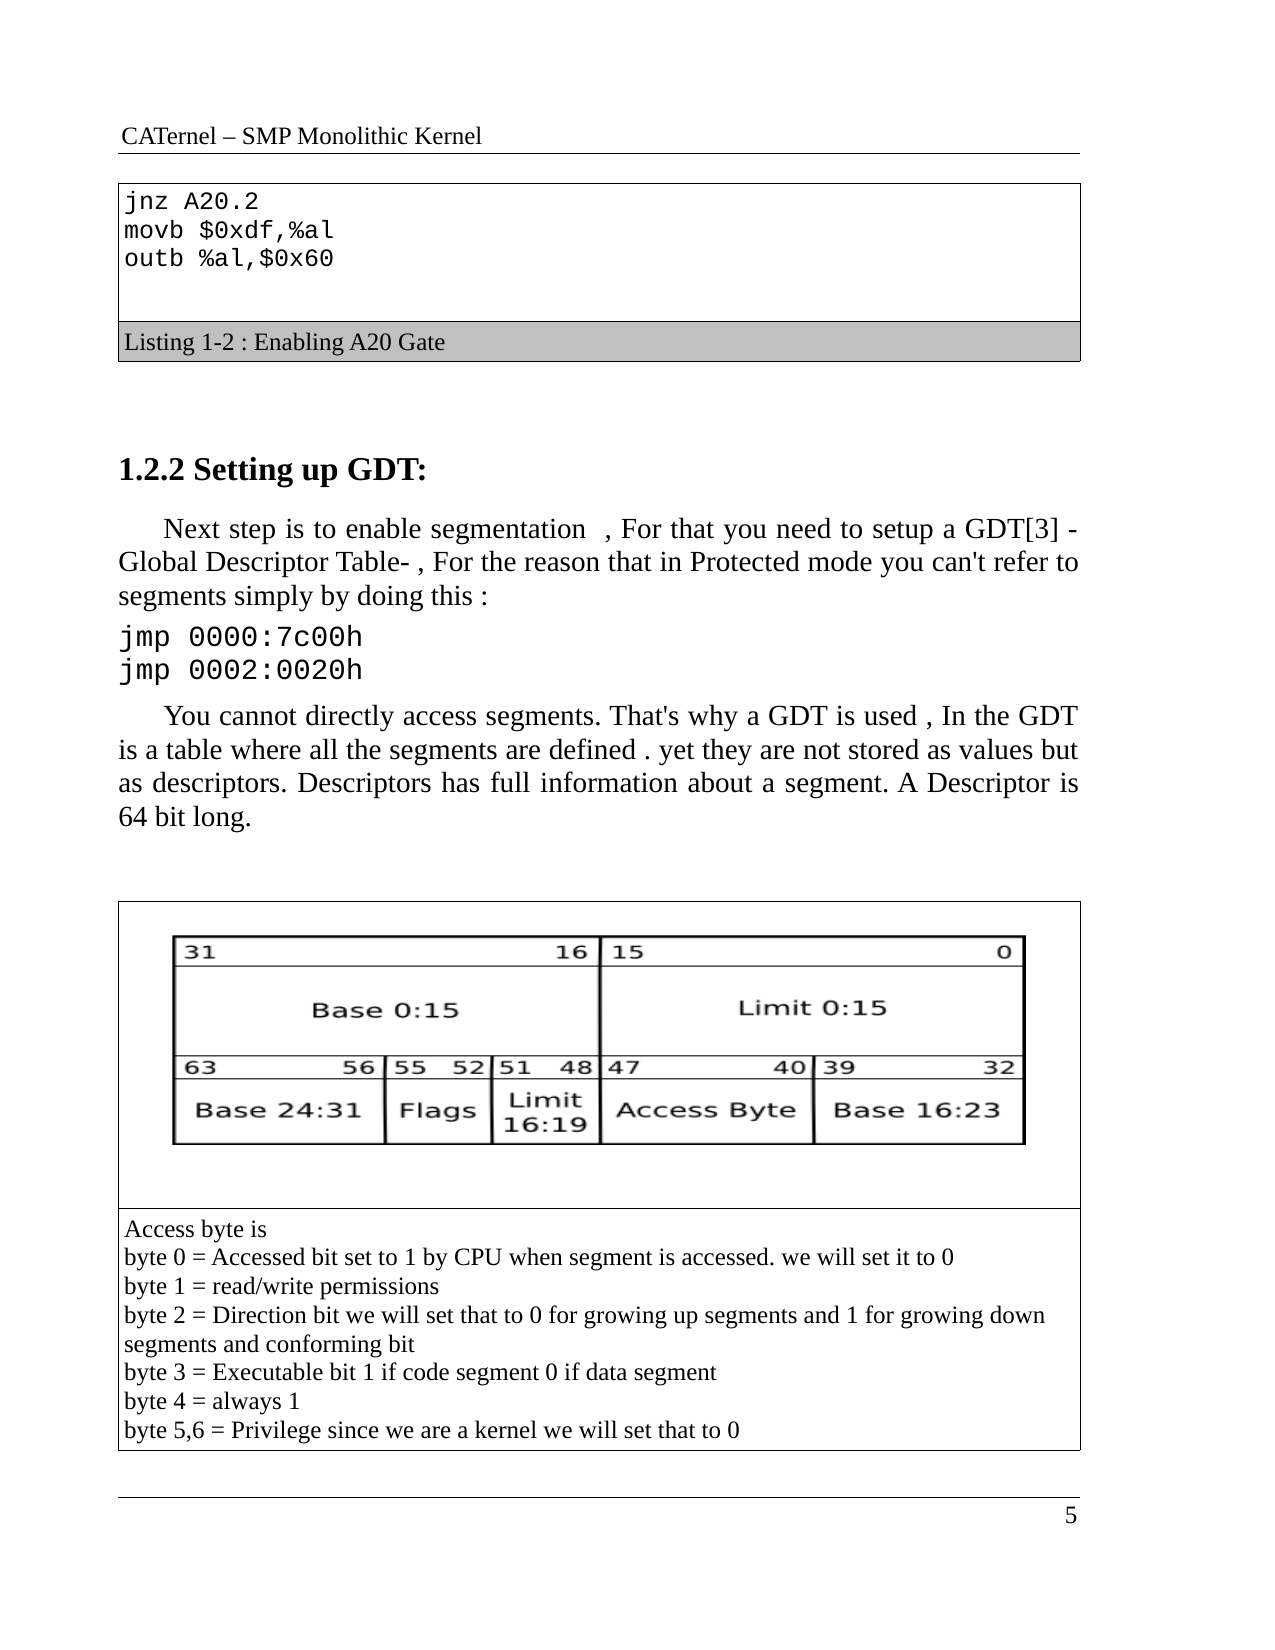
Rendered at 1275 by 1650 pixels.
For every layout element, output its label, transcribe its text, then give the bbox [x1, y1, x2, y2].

table_header jnz A20.2 movb $0xdf,%al outb %al,$0x60 [119, 184, 1080, 321]
picture [172, 935, 1026, 1145]
table_header [119, 902, 1080, 1208]
text You cannot directly access segments. That's why a GDT is used , In the GDT is a table where all the segments are defined . yet they are not stored as values but as descriptors. Descriptors has full information about a segment. A Descriptor is 64 bit long. [118, 698, 1080, 833]
text 1.2.2 Setting up GDT: [118, 449, 1080, 488]
table_cell Listing 1-2 : Enabling A20 Gate [119, 322, 1080, 361]
table_cell Access byte is byte 0 = Accessed bit set to 1 by CPU when segment is accessed. we will set it to 0 byte 1 = read/write permissions byte 2 = Direction bit we will set that to 0 for growing up segments and 1 for growing down segments and conforming bit byte 3 = Executable bit 1 if code segment 0 if data segment byte 4 = always 1 byte 5,6 = Privilege since we are a kernel we will set that to 0 [119, 1209, 1080, 1449]
text jmp 0002:0020h [118, 655, 1080, 688]
text jmp 0000:7c00h [118, 622, 1080, 655]
text Next step is to enable segmentation , For that you need to setup a GDT[3] -Global Descriptor Table- , For the reason that in Protected mode you can't refer to segments simply by doing this : [118, 511, 1080, 611]
